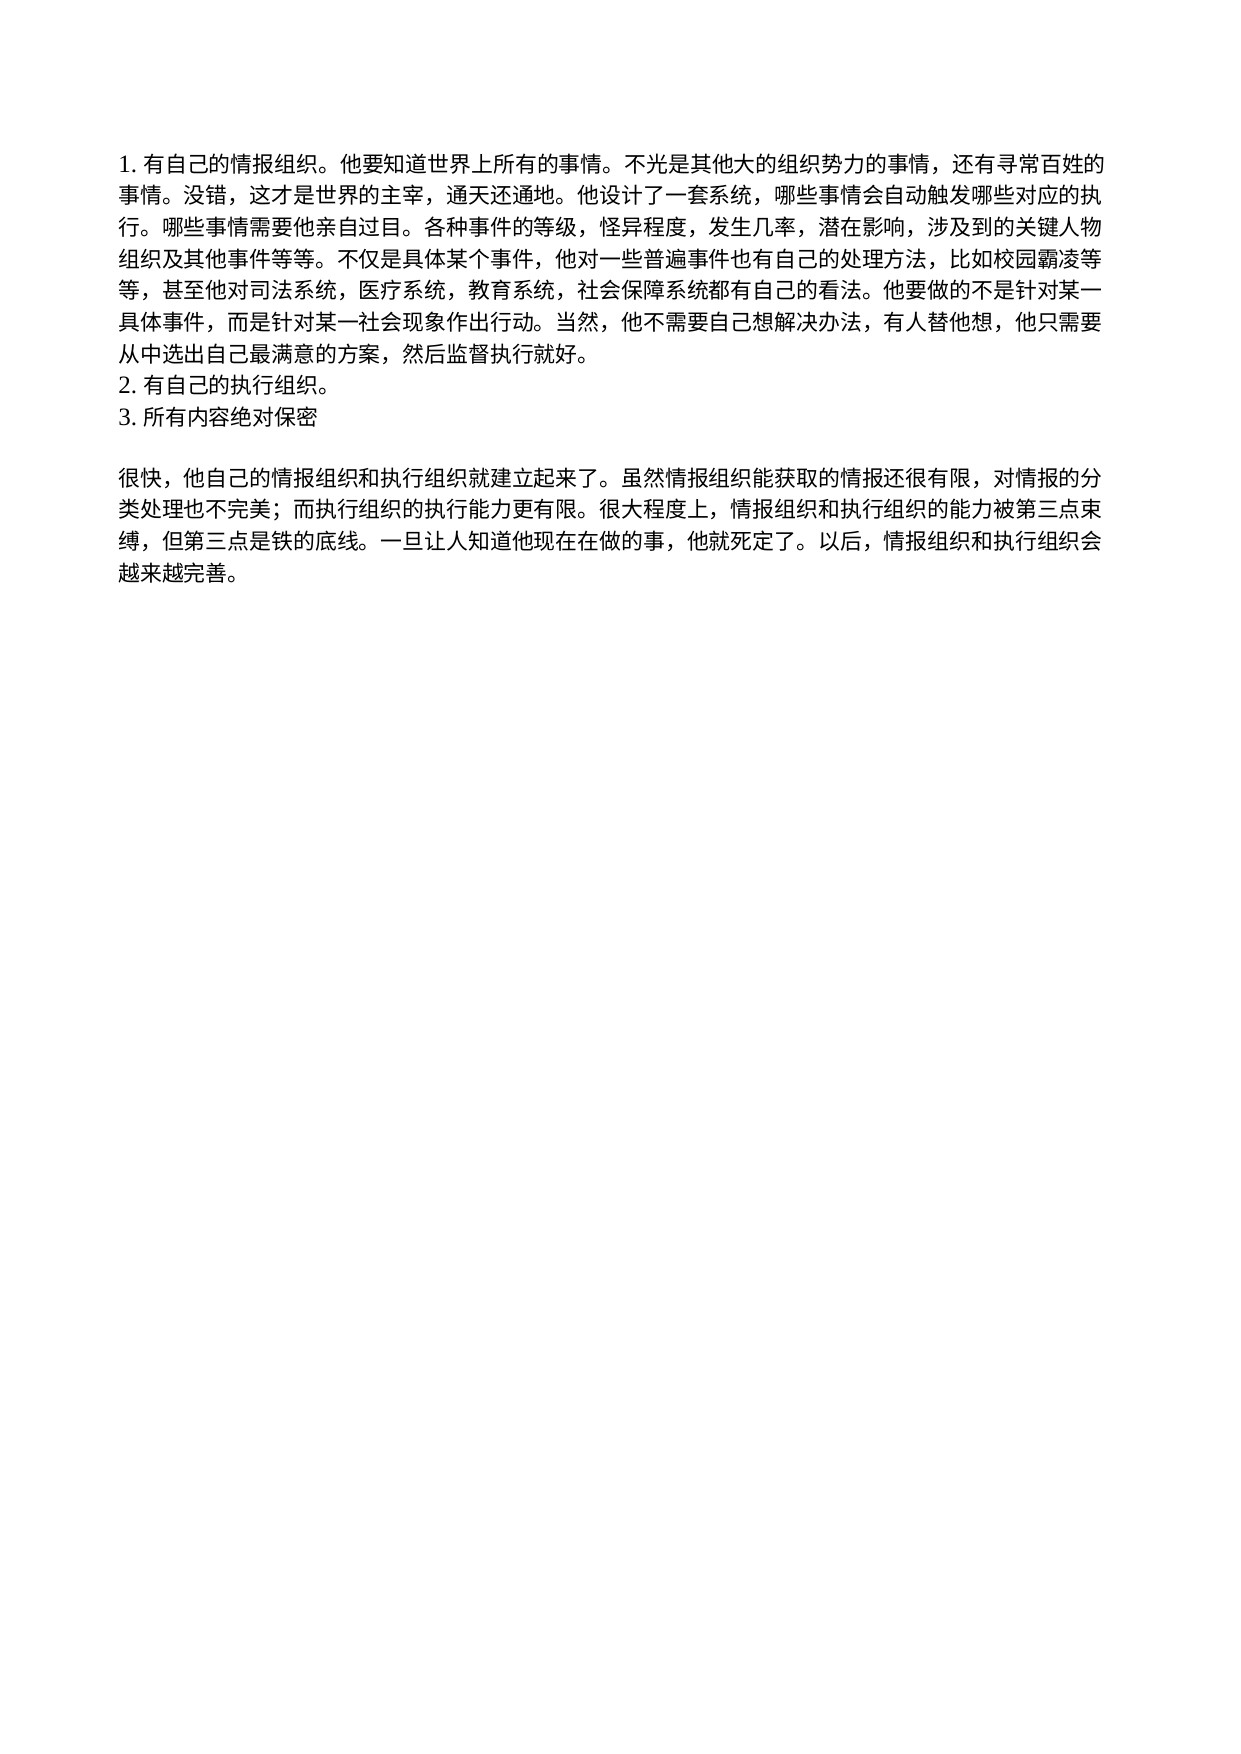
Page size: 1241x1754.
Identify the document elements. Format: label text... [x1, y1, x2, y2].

text 2. 有自己的执行组织。 [118, 368, 1122, 400]
text 很快，他自己的情报组织和执行组织就建立起来了。虽然情报组织能获取的情报还很有限，对情报的分类处理也不完美；而执行组织的执行能力更有限。很大程度上，情报组织和执行组织的能力被第三点束缚，但第三点是铁的底线。一旦让人知道他现在在做的事，他就死定了。以后，情报组织和执行组织会越来越完善。 [118, 461, 1122, 587]
text 3. 所有内容绝对保密 [118, 400, 1122, 432]
text 1. 有自己的情报组织。他要知道世界上所有的事情。不光是其他大的组织势力的事情，还有寻常百姓的事情。没错，这才是世界的主宰，通天还通地。他设计了一套系统，哪些事情会自动触发哪些对应的执行。哪些事情需要他亲自过目。各种事件的等级，怪异程度，发生几率，潜在影响，涉及到的关键人物组织及其他事件等等。不仅是具体某个事件，他对一些普遍事件也有自己的处理方法，比如校园霸凌等等，甚至他对司法系统，医疗系统，教育系统，社会保障系统都有自己的看法。他要做的不是针对某一具体事件，而是针对某一社会现象作出行动。当然，他不需要自己想解决办法，有人替他想，他只需要从中选出自己最满意的方案，然后监督执行就好。 [118, 147, 1122, 368]
